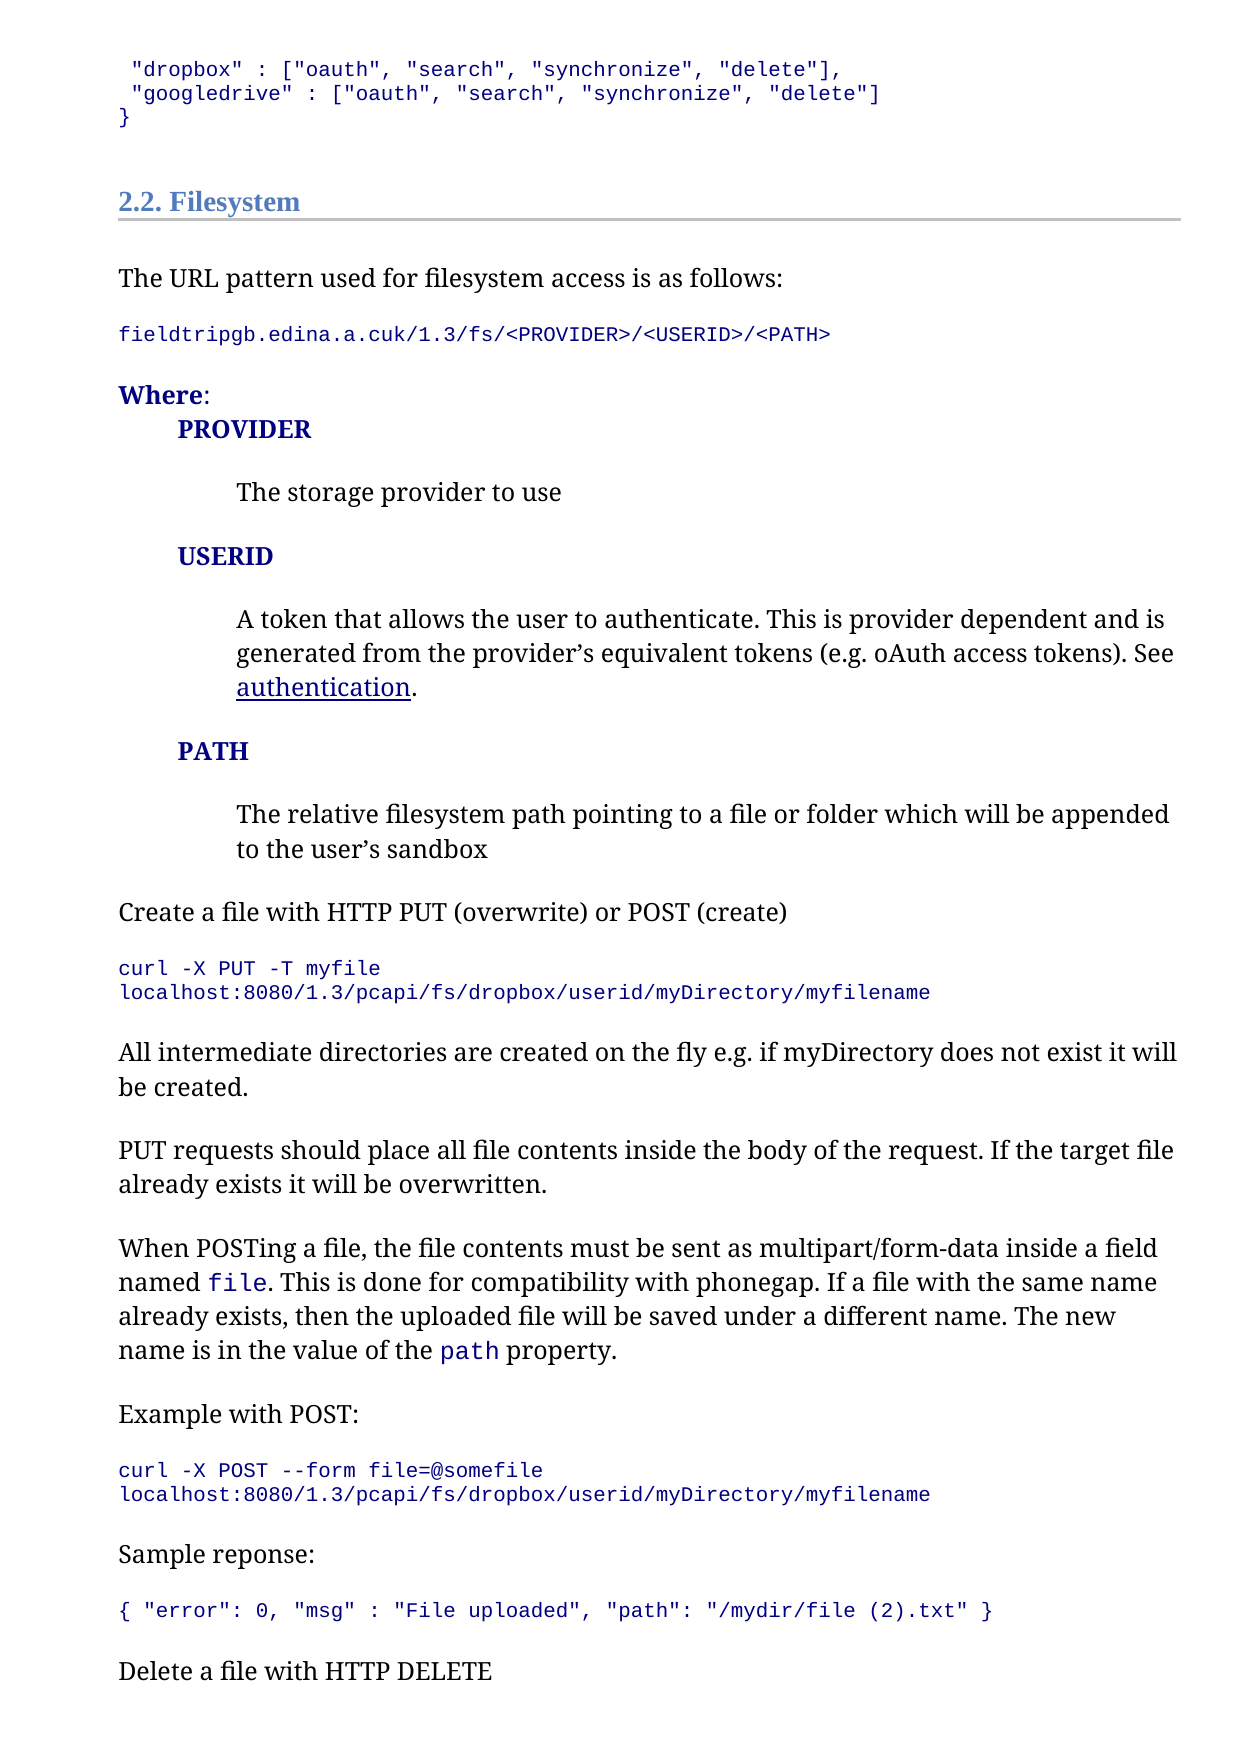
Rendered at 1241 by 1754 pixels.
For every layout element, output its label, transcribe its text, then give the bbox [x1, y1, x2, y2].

text All intermediate directories are created on the fly e.g. if myDirectory does not exist it will be created. [118, 1035, 1181, 1103]
text When POSTing a file, the file contents must be sent as multipart/form-data inside a field named file. This is done for compatibility with phonegap. If a file with the same name already exists, then the uploaded file will be saved under a different name. The new name is in the value of the path property. [118, 1230, 1181, 1367]
text fieldtripgb.edina.a.cuk/1.3/fs/<PROVIDER>/<USERID>/<PATH> [118, 324, 1181, 348]
list The relative filesystem path pointing to a file or folder which will be appended to the user’s sandbox [236, 797, 1181, 865]
subtitle 2.2. Filesystem [118, 184, 1181, 218]
text "dropbox" : ["oauth", "search", "synchronize", "delete"], [118, 59, 1181, 83]
subtitle USERID [177, 538, 1181, 572]
text Create a file with HTTP PUT (overwrite) or POST (create) [118, 895, 1181, 929]
subtitle PATH [177, 734, 1181, 768]
text curl -X POST --form file=@somefile localhost:8080/1.3/pcapi/fs/dropbox/userid/myDirectory/myfilename [118, 1460, 1181, 1507]
text Example with POST: [118, 1396, 1181, 1431]
subtitle Where: [118, 377, 1181, 411]
text { "error": 0, "msg" : "File uploaded", "path": "/mydir/file (2).txt" } [118, 1600, 1181, 1624]
text "googledrive" : ["oauth", "search", "synchronize", "delete"] [118, 83, 1181, 106]
list A token that allows the user to authenticate. This is provider dependent and is generated from the provider’s equivalent tokens (e.g. oAuth access tokens). See authentication. [236, 602, 1181, 704]
text PUT requests should place all file contents inside the body of the request. If the target file already exists it will be overwritten. [118, 1133, 1181, 1201]
subtitle PROVIDER [177, 411, 1181, 445]
text The URL pattern used for filesystem access is as follows: [118, 261, 1181, 295]
text Delete a file with HTTP DELETE [118, 1653, 1181, 1687]
text curl -X PUT -T myfile localhost:8080/1.3/pcapi/fs/dropbox/userid/myDirectory/myfilename [118, 958, 1181, 1006]
list The storage provider to use [236, 475, 1181, 509]
text Sample reponse: [118, 1537, 1181, 1571]
text } [118, 106, 1181, 130]
